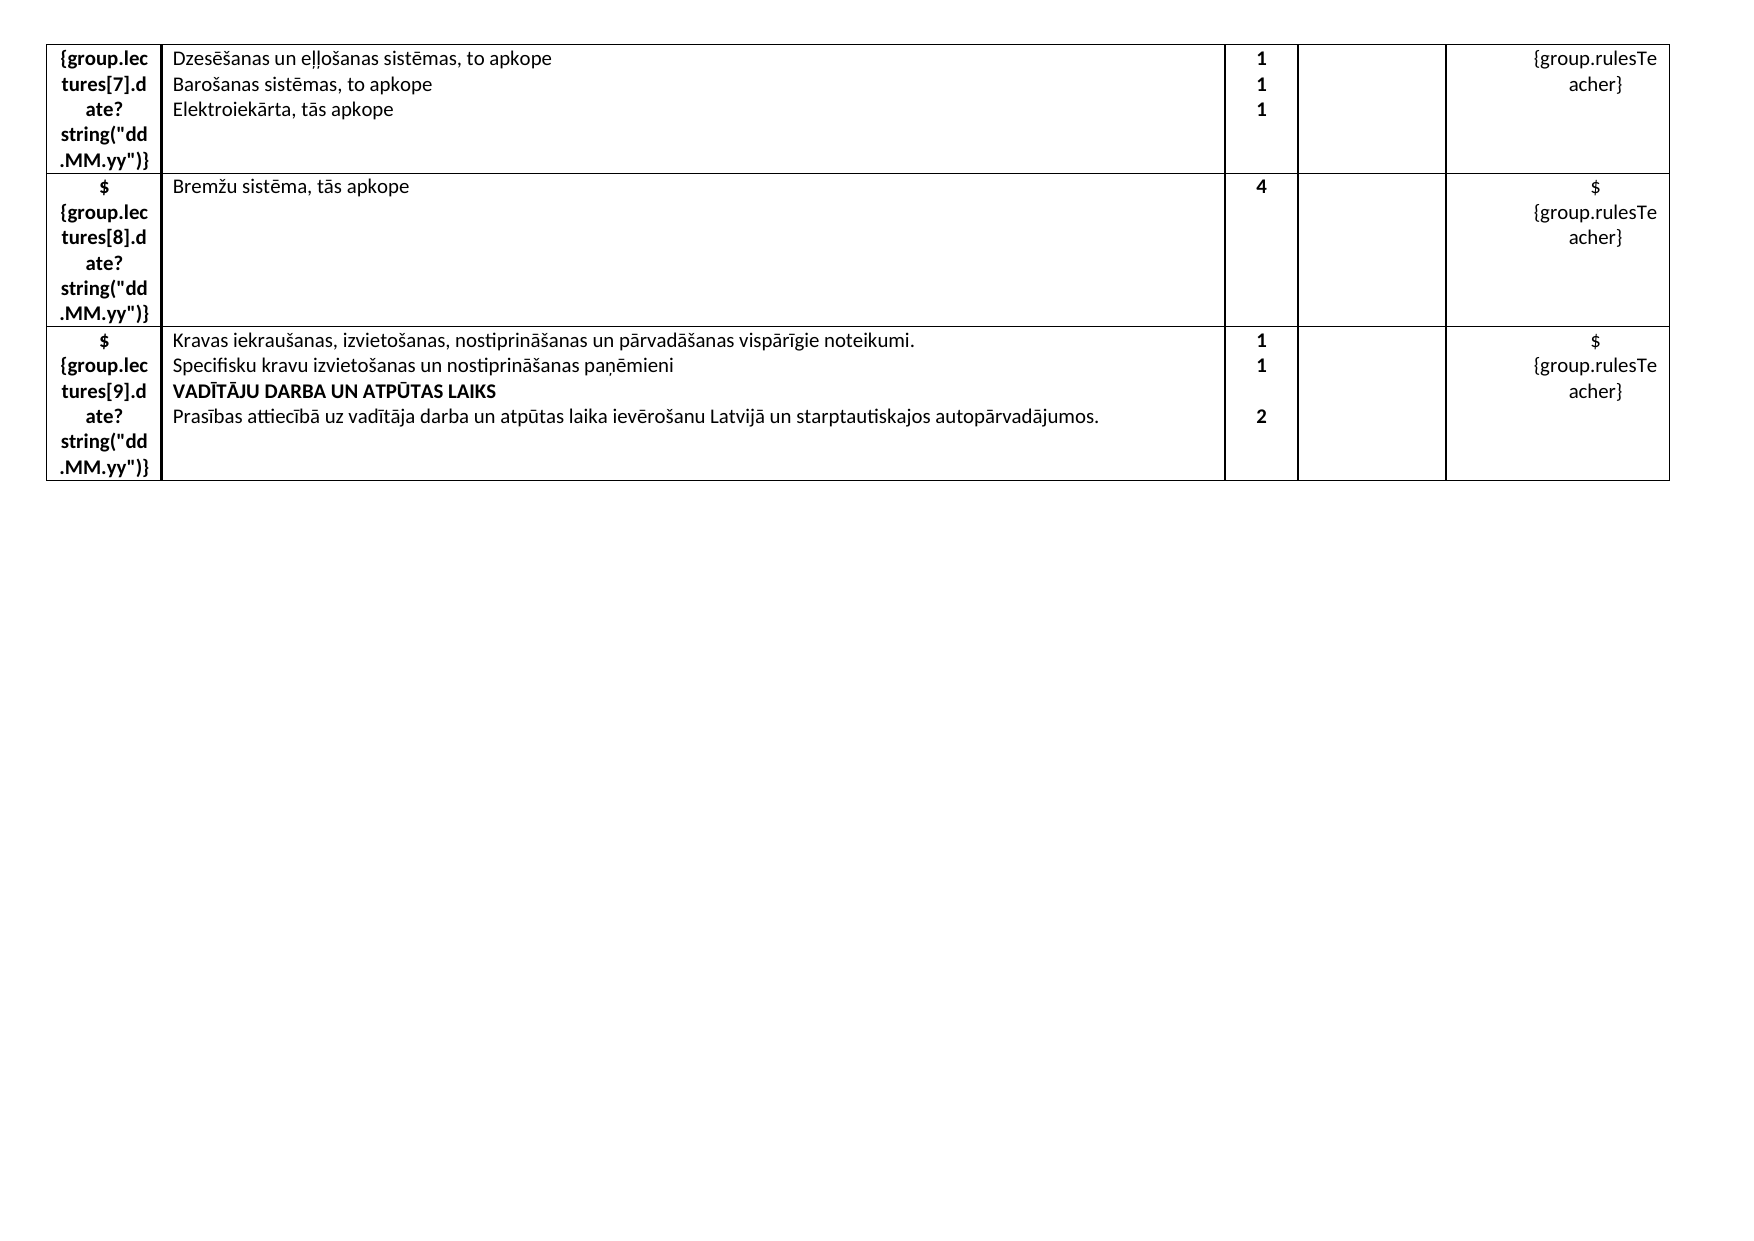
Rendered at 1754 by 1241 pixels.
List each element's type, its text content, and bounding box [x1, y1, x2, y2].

table_cell Kravas iekraušanas, izvietošanas, nostiprināšanas un pārvadāšanas vispārīgie noteikumi. Specifisku kravu izvietošanas un nostiprināšanas paņēmieni VADĪTĀJU DARBA UN ATPŪTAS LAIKS Prasības attiecībā uz vadītāja darba un atpūtas laika ievērošanu Latvijā un starptautiskajos autopārvadājumos. [163, 327, 1224, 479]
table_cell {group.rulesTeacher} [1447, 45, 1669, 172]
table_cell 1 1 2 [1226, 327, 1297, 479]
table_cell 4 [1226, 174, 1297, 326]
table_cell 1 1 1 [1226, 45, 1297, 172]
table_cell ${group.lectures[9].date?string("dd.MM.yy")} [47, 327, 160, 479]
table_cell Dzesēšanas un eļļošanas sistēmas, to apkope Barošanas sistēmas, to apkope Elektroiekārta, tās apkope [163, 45, 1224, 172]
table_cell [1299, 327, 1445, 479]
table_cell Bremžu sistēma, tās apkope [163, 174, 1224, 326]
table_cell {group.lectures[7].date?string("dd.MM.yy")} [47, 45, 160, 172]
table_cell ${group.rulesTeacher} [1447, 327, 1669, 479]
table_cell [1299, 174, 1445, 326]
table_cell ${group.lectures[8].date?string("dd.MM.yy")} [47, 174, 160, 326]
table_cell [1299, 45, 1445, 172]
table_cell ${group.rulesTeacher} [1447, 174, 1669, 326]
